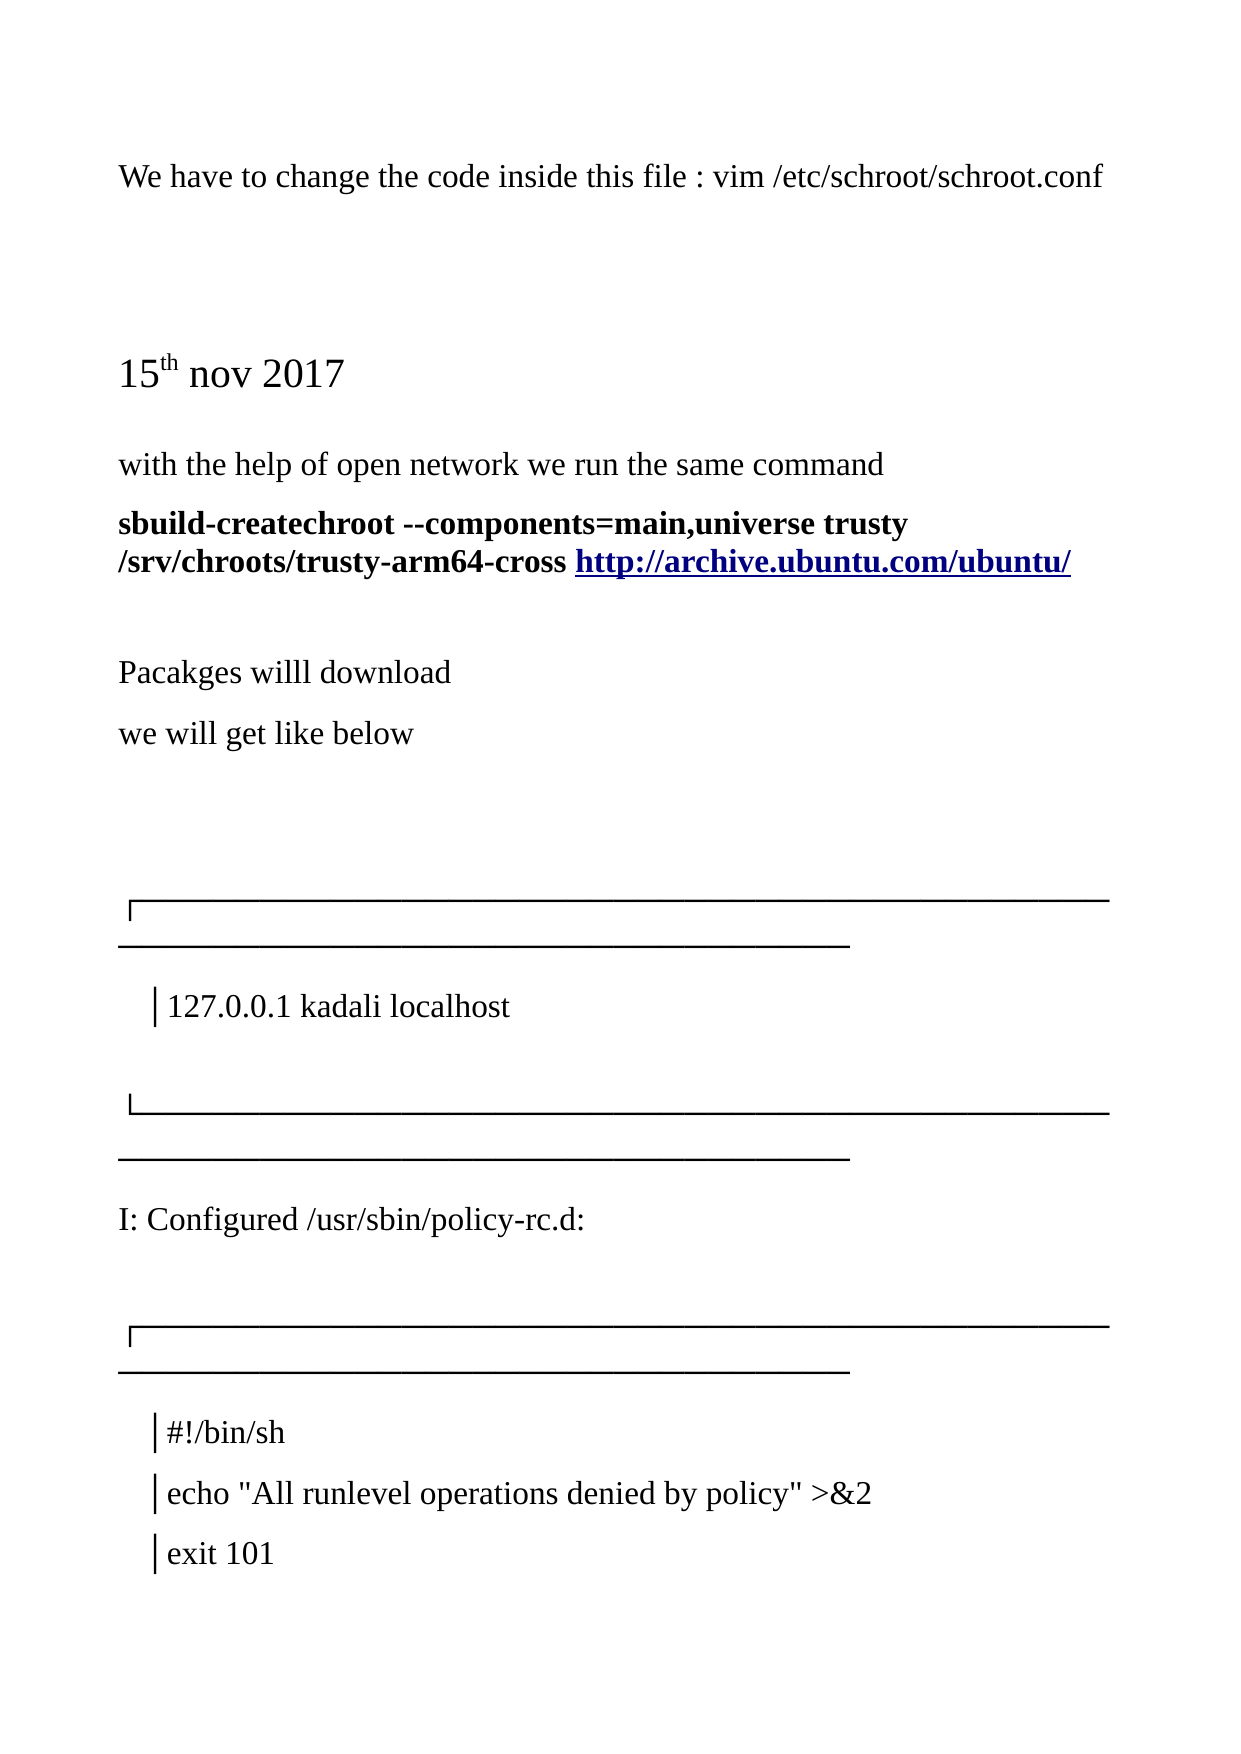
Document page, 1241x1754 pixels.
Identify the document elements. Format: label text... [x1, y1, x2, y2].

text I: Configured /usr/sbin/policy-rc.d: [118, 1200, 1122, 1238]
text We have to change the code inside this file : vim /etc/schroot/schroot.conf [118, 156, 1122, 195]
text │127.0.0.1 kadali localhost [118, 987, 154, 1025]
text we will get like below [118, 713, 1122, 752]
text │exit 101 [118, 1534, 154, 1572]
text with the help of open network we run the same command [118, 444, 1122, 482]
text ┌──────────────────────────────────────────────────────────────────────── [118, 1260, 1122, 1390]
text │#!/bin/sh [156, 1413, 1122, 1451]
text Pacakges willl download [118, 653, 1122, 691]
subtitle sbuild-createchroot --components=main,universe trusty /srv/chroots/trusty-arm64-cross http://archive.ubuntu.com/ubuntu/ [118, 503, 1122, 580]
text │#!/bin/sh [118, 1413, 154, 1451]
text │127.0.0.1 kadali localhost [156, 987, 1122, 1025]
text 15th nov 2017 [118, 348, 1122, 396]
text └──────────────────────────────────────────────────────────────────────── [118, 1047, 1122, 1177]
text │echo "All runlevel operations denied by policy" >&2 [118, 1473, 1122, 1511]
text ┌──────────────────────────────────────────────────────────────────────── [118, 834, 1122, 964]
text │exit 101 [156, 1534, 1122, 1572]
